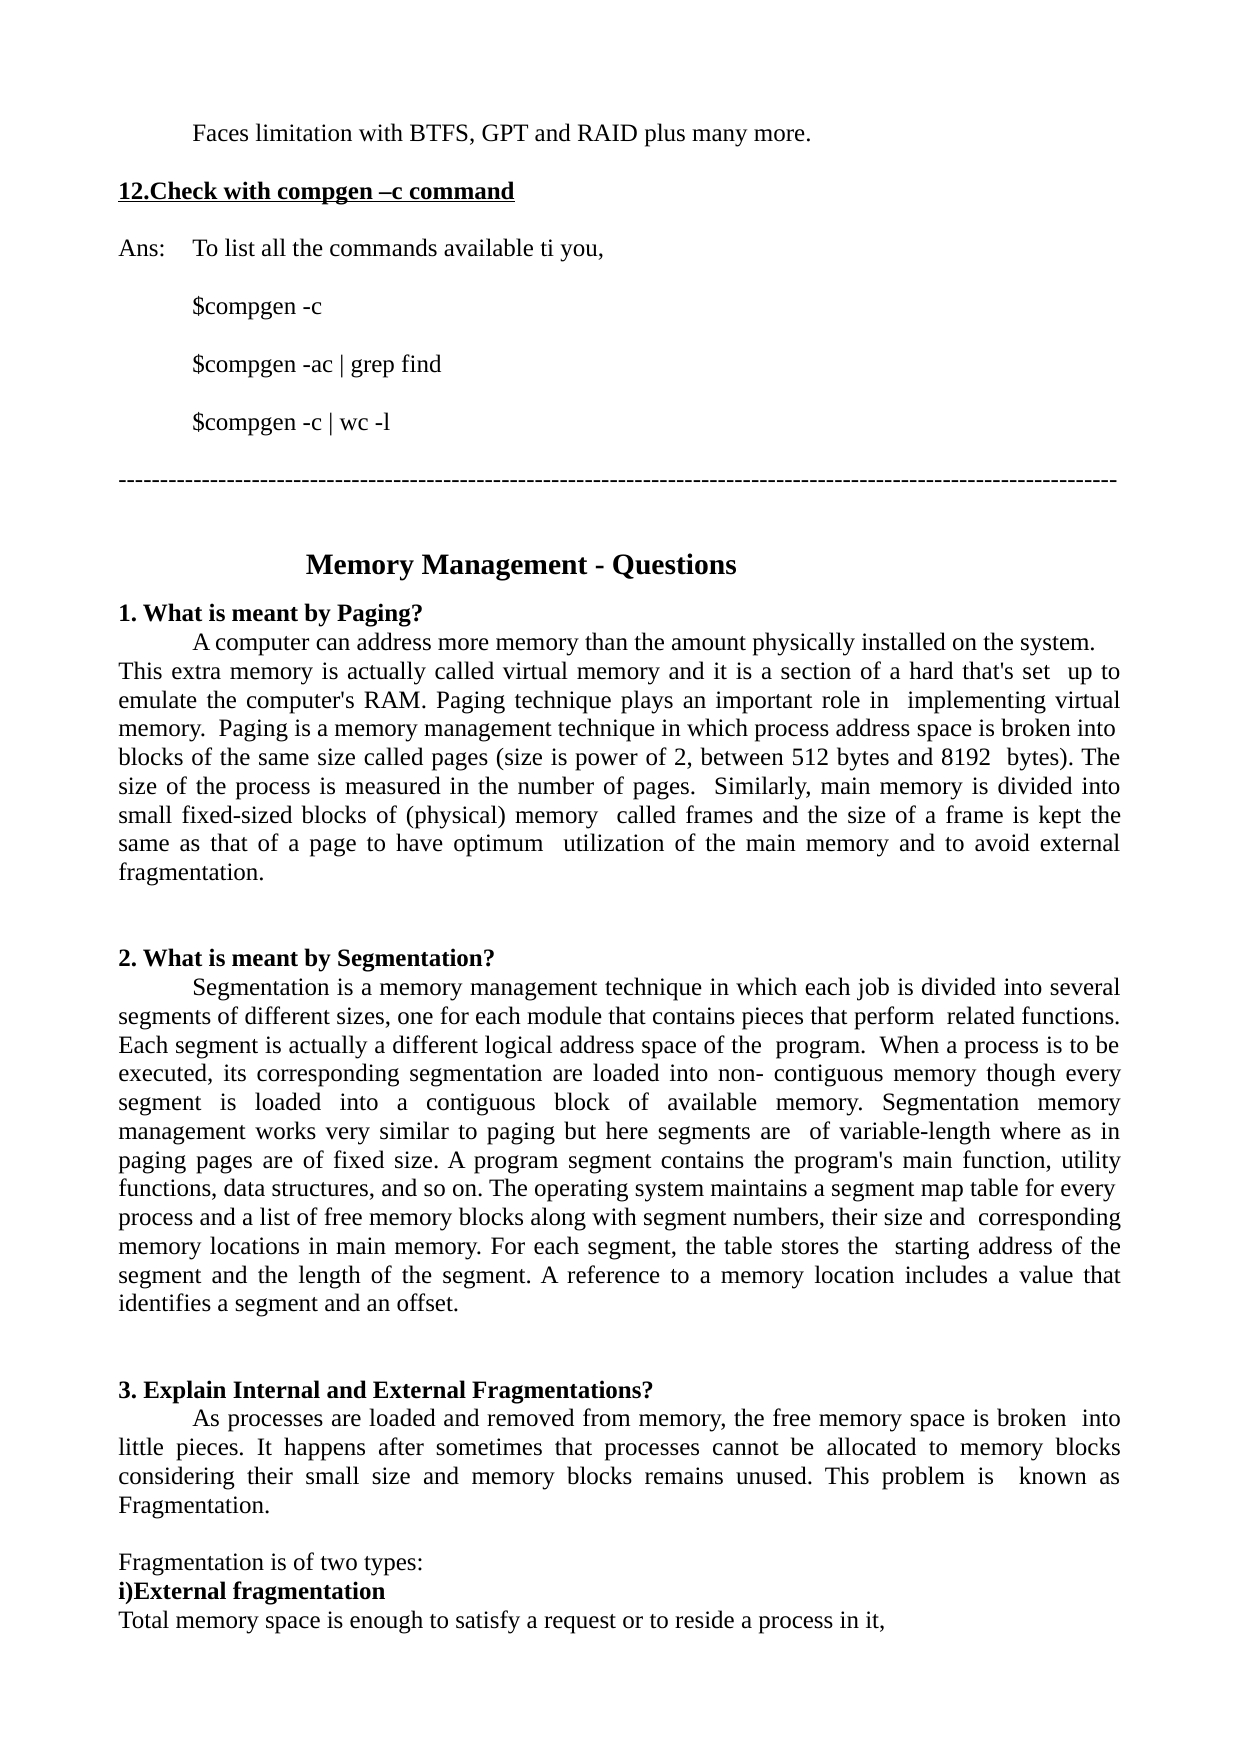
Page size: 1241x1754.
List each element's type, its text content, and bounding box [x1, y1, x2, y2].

text Ans: To list all the commands available ti you, [118, 233, 1122, 262]
text Faces limitation with BTFS, GPT and RAID plus many more. [192, 118, 1122, 147]
text i)External fragmentation [118, 1576, 1122, 1605]
text blocks of the same size called pages (size is power of 2, between 512 bytes and 8192 bytes). The size of the process is measured in the number of pages. Similarly, main memory is divided into small fixed-sized blocks of (physical) memory called frames and the size of a frame is kept the same as that of a page to have optimum utilization of the main memory and to avoid external fragmentation. [118, 742, 1122, 886]
text Total memory space is enough to satisfy a request or to reside a process in it, [118, 1605, 1122, 1633]
text process and a list of free memory blocks along with segment numbers, their size and corresponding memory locations in main memory. For each segment, the table stores the starting address of the segment and the length of the segment. A reference to a memory location includes a value that identifies a segment and an offset. [118, 1202, 1122, 1317]
text Segmentation is a memory management technique in which each job is divided into several segments of different sizes, one for each module that contains pieces that perform related functions. Each segment is actually a different logical address space of the program. When a process is to be executed, its corresponding segmentation are loaded into non- contiguous memory though every segment is loaded into a contiguous block of available memory. Segmentation memory management works very similar to paging but here segments are of variable-length where as in paging pages are of fixed size. A program segment contains the program's main function, utility functions, data structures, and so on. The operating system maintains a segment map table for every [118, 972, 1122, 1202]
text 12.Check with compgen –c command [118, 176, 1122, 204]
text This extra memory is actually called virtual memory and it is a section of a hard that's set up to emulate the computer's RAM. Paging technique plays an important role in implementing virtual memory. Paging is a memory management technique in which process address space is broken into [118, 656, 1122, 742]
text Fragmentation is of two types: [118, 1547, 1122, 1576]
text As processes are loaded and removed from memory, the free memory space is broken into little pieces. It happens after sometimes that processes cannot be allocated to memory blocks considering their small size and memory blocks remains unused. This problem is known as Fragmentation. [118, 1403, 1122, 1518]
text $compgen -c | wc -l [118, 407, 1122, 435]
text A computer can address more memory than the amount physically installed on the system. [118, 627, 1122, 656]
text 3. Explain Internal and External Fragmentations? [118, 1375, 1122, 1403]
text $compgen -ac | grep find [118, 349, 1122, 378]
text 2. What is meant by Segmentation? [118, 943, 1122, 972]
text ------------------------------------------------------------------------------------------------------------------------ [118, 464, 1122, 493]
subtitle Memory Management - Questions [306, 547, 1122, 581]
text $compgen -c [118, 291, 1122, 320]
text 1. What is meant by Paging? [118, 594, 1122, 627]
